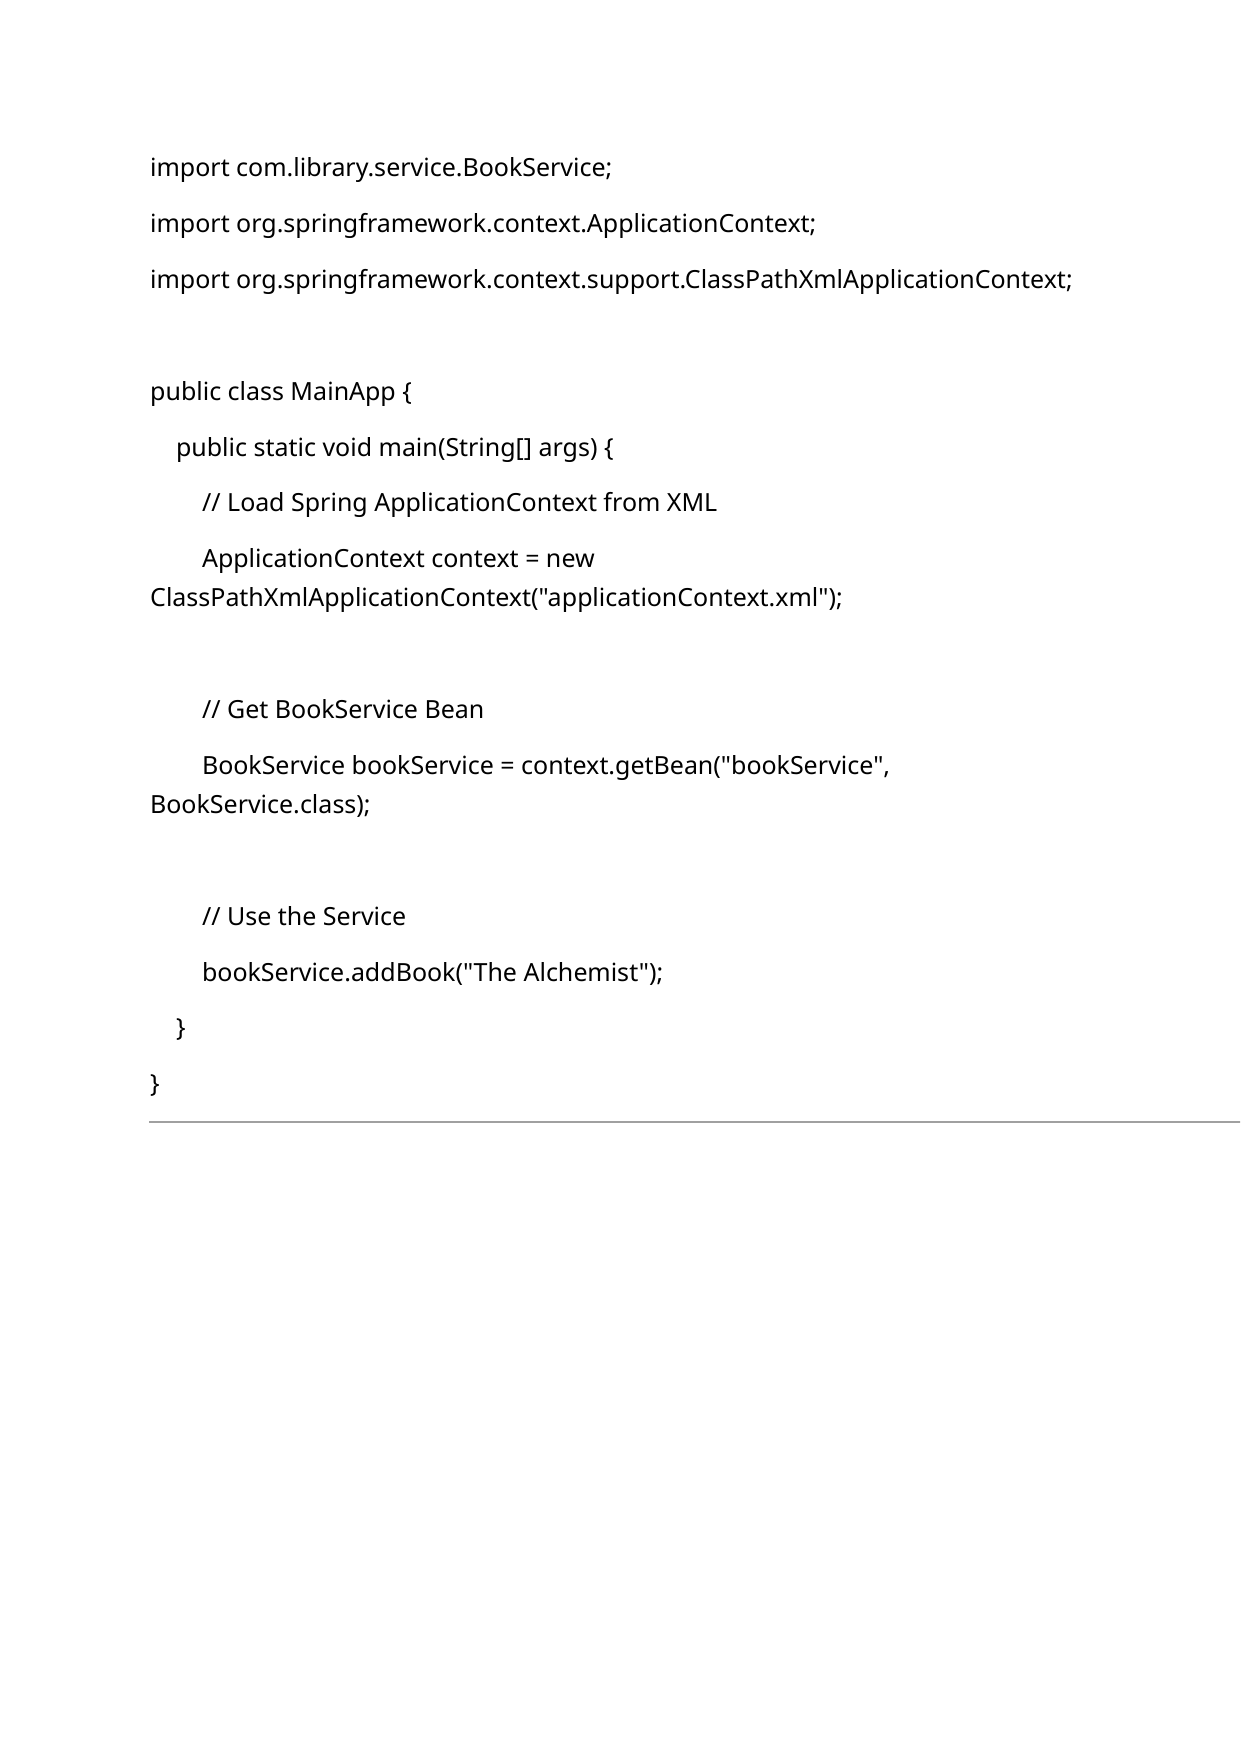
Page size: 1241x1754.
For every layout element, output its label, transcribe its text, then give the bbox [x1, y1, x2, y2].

text import org.springframework.context.ApplicationContext; [150, 206, 1090, 240]
text public static void main(String[] args) { [150, 429, 1090, 463]
text import com.library.service.BookService; [150, 150, 1090, 184]
text bookService.addBook("The Alchemist"); [150, 954, 1090, 988]
text ApplicationContext context = new ClassPathXmlApplicationContext("applicationContext.xml"); [150, 541, 1090, 614]
text } [150, 1010, 1090, 1044]
text import org.springframework.context.support.ClassPathXmlApplicationContext; [150, 262, 1090, 296]
text BookService bookService = context.getBean("bookService", BookService.class); [150, 747, 1090, 821]
text } [150, 1066, 1090, 1100]
text public class MainApp { [150, 373, 1090, 407]
text // Use the Service [150, 898, 1090, 932]
text // Get BookService Bean [150, 692, 1090, 726]
text // Load Spring ApplicationContext from XML [150, 485, 1090, 519]
